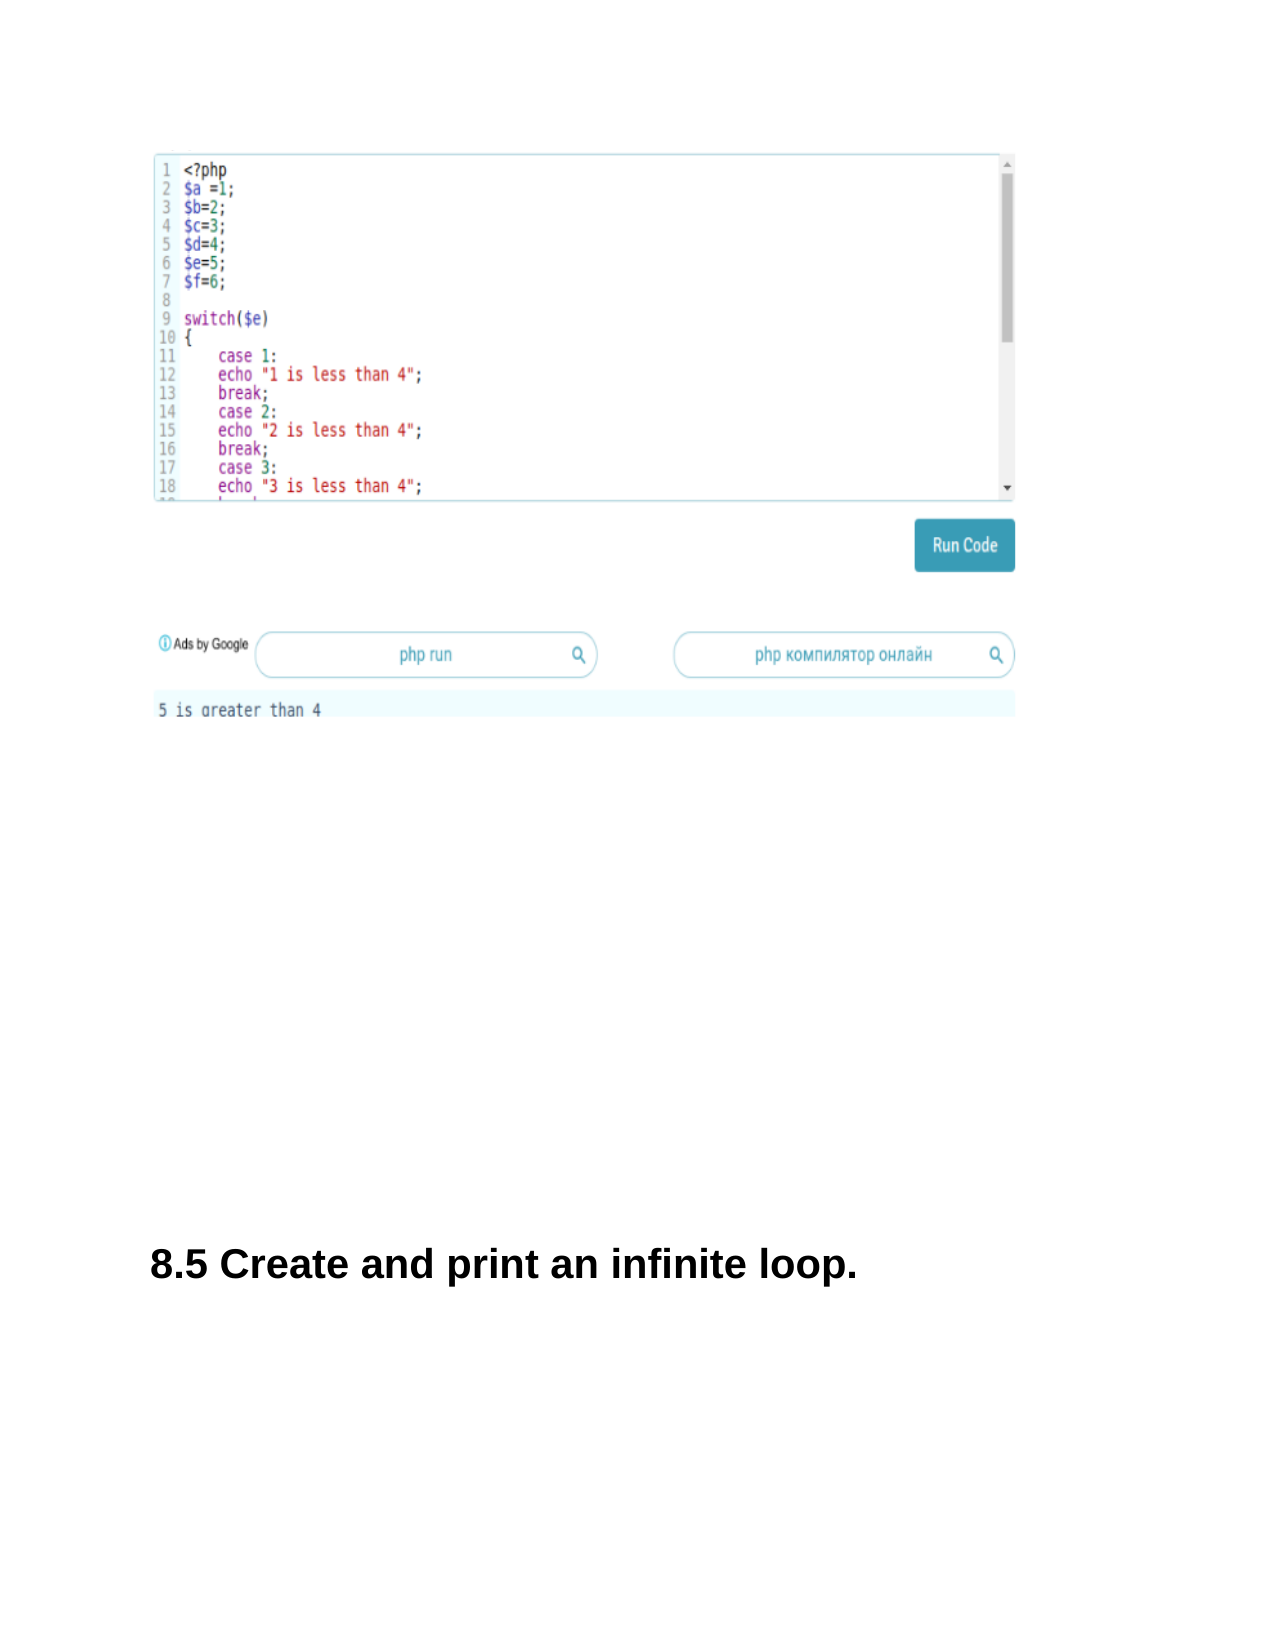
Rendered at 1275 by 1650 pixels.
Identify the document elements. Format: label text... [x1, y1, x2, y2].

picture [150, 150, 1125, 740]
text 8.5 Create and print an infinite loop. [150, 1239, 1125, 1287]
